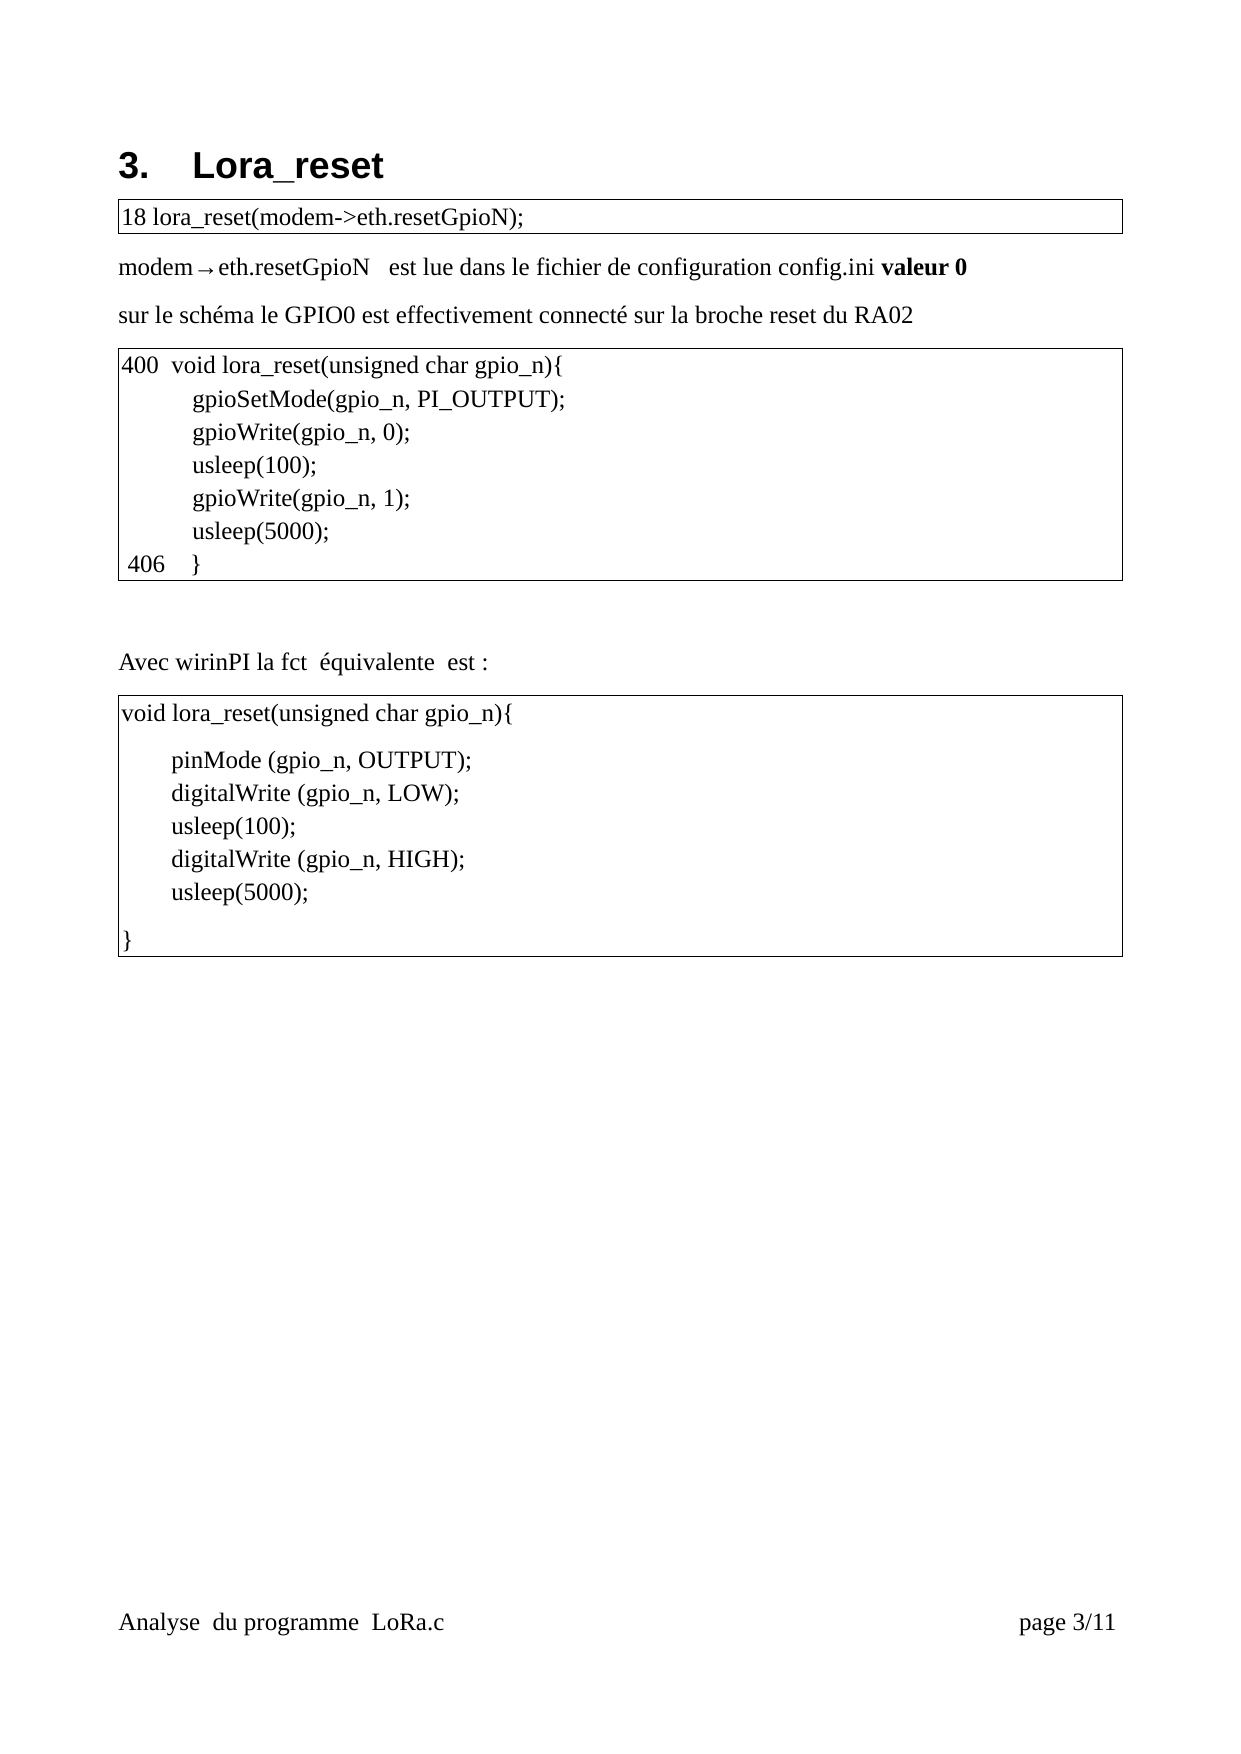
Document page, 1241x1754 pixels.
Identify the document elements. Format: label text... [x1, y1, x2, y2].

text sur le schéma le GPIO0 est effectivement connecté sur la broche reset du RA02 [118, 300, 1122, 329]
text modem→eth.resetGpioN est lue dans le fichier de configuration config.ini valeur 0 [118, 252, 1122, 281]
text void lora_reset(unsigned char gpio_n){ [119, 696, 1122, 726]
text 400 void lora_reset(unsigned char gpio_n){ gpioSetMode(gpio_n, PI_OUTPUT); gpioWrite(gpio_n, 0); usleep(100); gpioWrite(gpio_n, 1); usleep(5000); 406 } [119, 349, 1122, 580]
subtitle Lora_reset [118, 143, 1122, 186]
text 18 lora_reset(modem->eth.resetGpioN); [119, 200, 1122, 233]
text pinMode (gpio_n, OUTPUT); digitalWrite (gpio_n, LOW); usleep(100); digitalWrite (gpio_n, HIGH); usleep(5000); [119, 742, 1122, 906]
text } [119, 922, 1122, 956]
text Avec wirinPI la fct équivalente est : [118, 647, 1122, 676]
